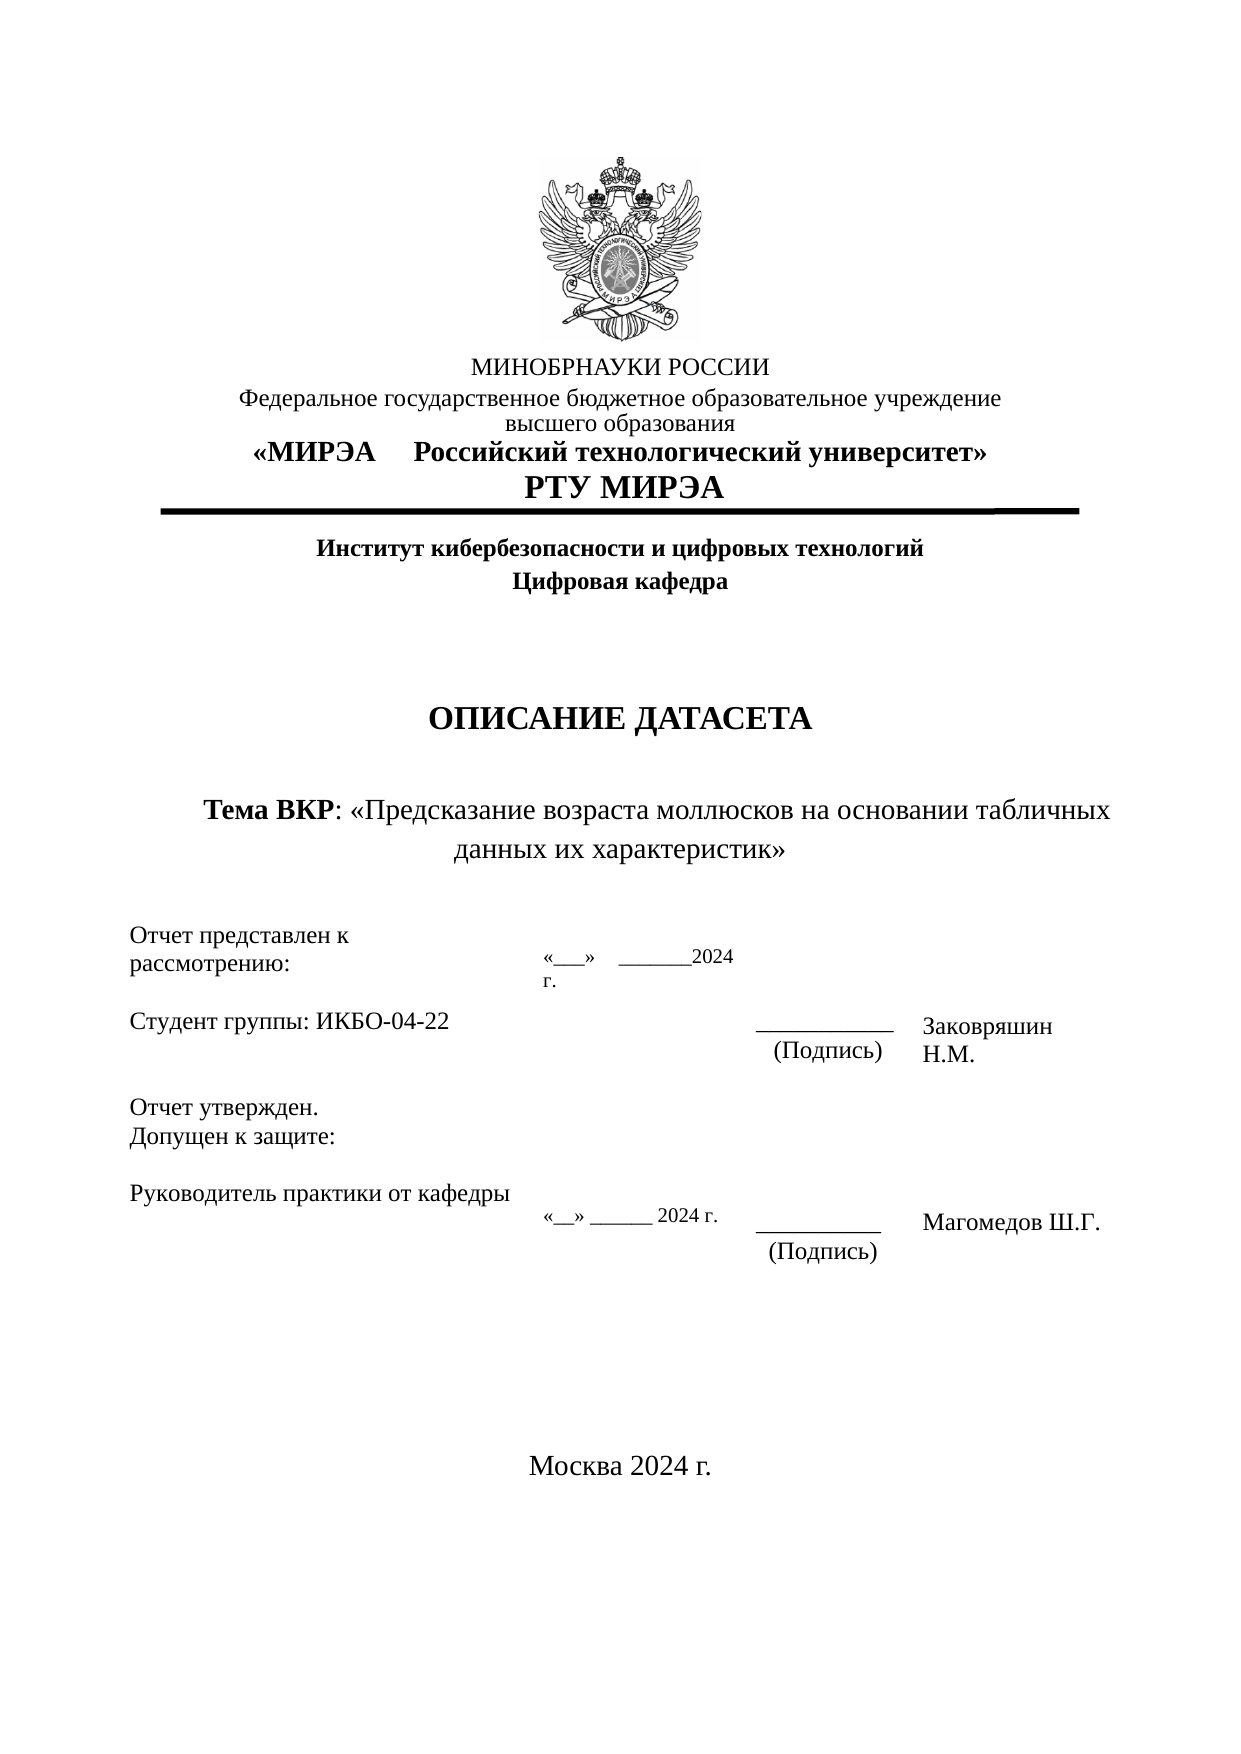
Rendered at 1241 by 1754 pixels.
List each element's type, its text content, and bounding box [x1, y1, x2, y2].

text Институт кибербезопасности и цифровых технологий [118, 533, 1122, 562]
table_header Отчет представлен к рассмотрению: Студент группы: ИКБО-04-22 [118, 920, 532, 1092]
text Москва 2024 г. [118, 1448, 1122, 1481]
table_cell Отчет утвержден. Допущен к защите: [118, 1092, 532, 1178]
table_header «___» _______2024 г. [532, 920, 744, 1092]
table_header МИНОБРНАУКИ РОССИИ [118, 151, 1122, 385]
table_cell [532, 1092, 744, 1178]
table_cell Магомедов Ш.Г. [911, 1179, 1122, 1293]
table_cell Федеральное государственное бюджетное образовательное учреждение высшего образования «МИРЭА  Российский технологический университет» РТУ МИРЭА [118, 385, 1122, 533]
table_cell [911, 1092, 1122, 1178]
table_header ___________ (Подпись) [745, 920, 911, 1092]
table_cell «__» ______ 2024 г. [532, 1179, 744, 1293]
subtitle ОПИСАНИЕ ДАТАСЕТА [118, 698, 1122, 736]
table_cell [745, 1092, 911, 1178]
table_cell __________ (Подпись) [745, 1179, 911, 1293]
table_cell Руководитель практики от кафедры [118, 1179, 532, 1293]
subtitle Цифровая кафедра [118, 566, 1122, 595]
subtitle Тема ВКР: «Предсказание возраста моллюсков на основании табличных данных их характеристик» [118, 792, 1122, 864]
table_header Заковряшин Н.М. [911, 920, 1122, 1092]
